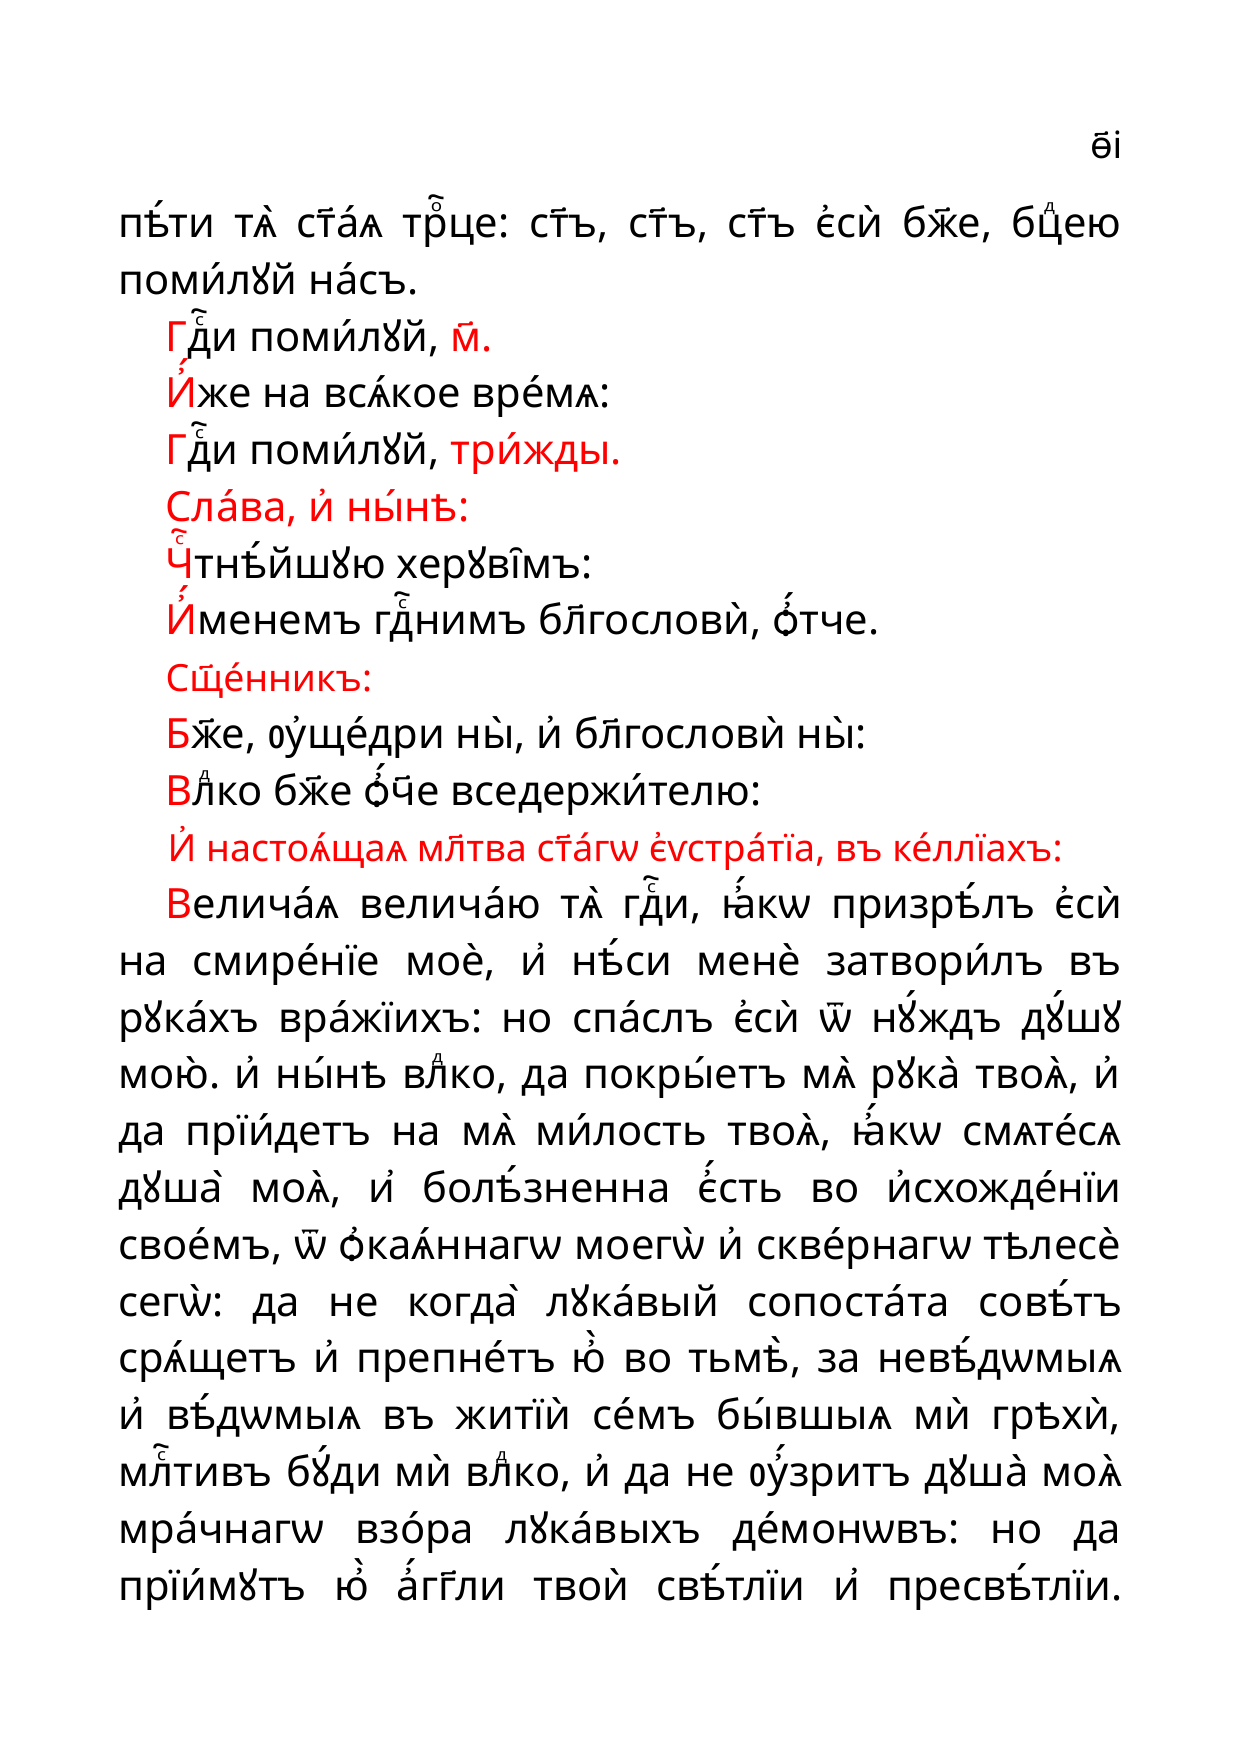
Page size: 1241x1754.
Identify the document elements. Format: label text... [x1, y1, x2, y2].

text Гдⷭ҇и поми́лꙋй, три́жды. [118, 420, 1122, 477]
text Влⷣко бж҃е ѻ҆́ч҃е вседержи́телю: [118, 761, 1122, 817]
text Сщ҃е́нникъ: [118, 647, 1122, 702]
text И҆ настоѧ́щаѧ мл҃тва ст҃а́гѡ є҆ѵстра́тїа, въ ке́ллїахъ: [118, 817, 1122, 873]
text И҆́менемъ гдⷭ҇нимъ бл҃гословѝ, ѻ҆́тче. [118, 590, 1122, 647]
text пѣ́ти тѧ̀ ст҃а́ѧ трⷪ҇це: ст҃ъ, ст҃ъ, ст҃ъ є҆сѝ бж҃е, бцⷣею поми́лꙋй на́съ. [118, 193, 1122, 306]
text И҆́же на всѧ́кое вре́мѧ: [118, 363, 1122, 420]
text Гдⷭ҇и поми́лꙋй, м҃. [118, 306, 1122, 363]
text Бж҃е, ᲂу҆ще́дри ны̀, и҆ бл҃гословѝ ны̀: [118, 702, 1122, 761]
text Велича́ѧ велича́ю тѧ̀ гдⷭ҇и, ꙗ҆́кѡ призрѣ́лъ є҆сѝ на смире́нїе моѐ, и҆ нѣ́си менѐ затвори́лъ въ рꙋка́хъ вра́жїихъ: но спа́слъ є҆сѝ ѿ нꙋ́ждъ дꙋ́шꙋ мою̀. и҆ ны́нѣ влⷣко, да покры́етъ мѧ̀ рꙋка̀ твоѧ̀, и҆ да прїи́детъ на мѧ̀ ми́лость твоѧ̀, ꙗ҆́кѡ смѧте́сѧ дꙋша̀ моѧ̀, и҆ болѣ́зненна є҆́сть во и҆схожде́нїи свое́мъ, ѿ ѻ҆каѧ́ннагѡ моегѡ̀ и҆ скве́рнагѡ тѣлесѐ сегѡ̀: да не когда̀ лꙋка́вый сопоста́та совѣ́тъ срѧ́щетъ и҆ препне́тъ ю҆̀ во тьмѣ̀, за невѣ́дѡмыѧ и҆ вѣ́дѡмыѧ въ житїѝ се́мъ бы́вшыѧ мѝ грѣхѝ, млⷭ҇тивъ бꙋ́ди мѝ влⷣко, и҆ да не ᲂу҆́зритъ дꙋша̀ моѧ̀ мра́чнагѡ взо́ра лꙋка́выхъ де́монѡвъ: но да прїи́мꙋтъ ю҆̀ а҆́гг҃ли твоѝ свѣ́тлїи и҆ пресвѣ́тлїи. [118, 873, 1122, 1612]
text Чⷭ҇тнѣ́йшꙋю херꙋві̑мъ: [118, 533, 1122, 590]
text Сла́ва, и҆ ны́нѣ: [118, 477, 1122, 533]
